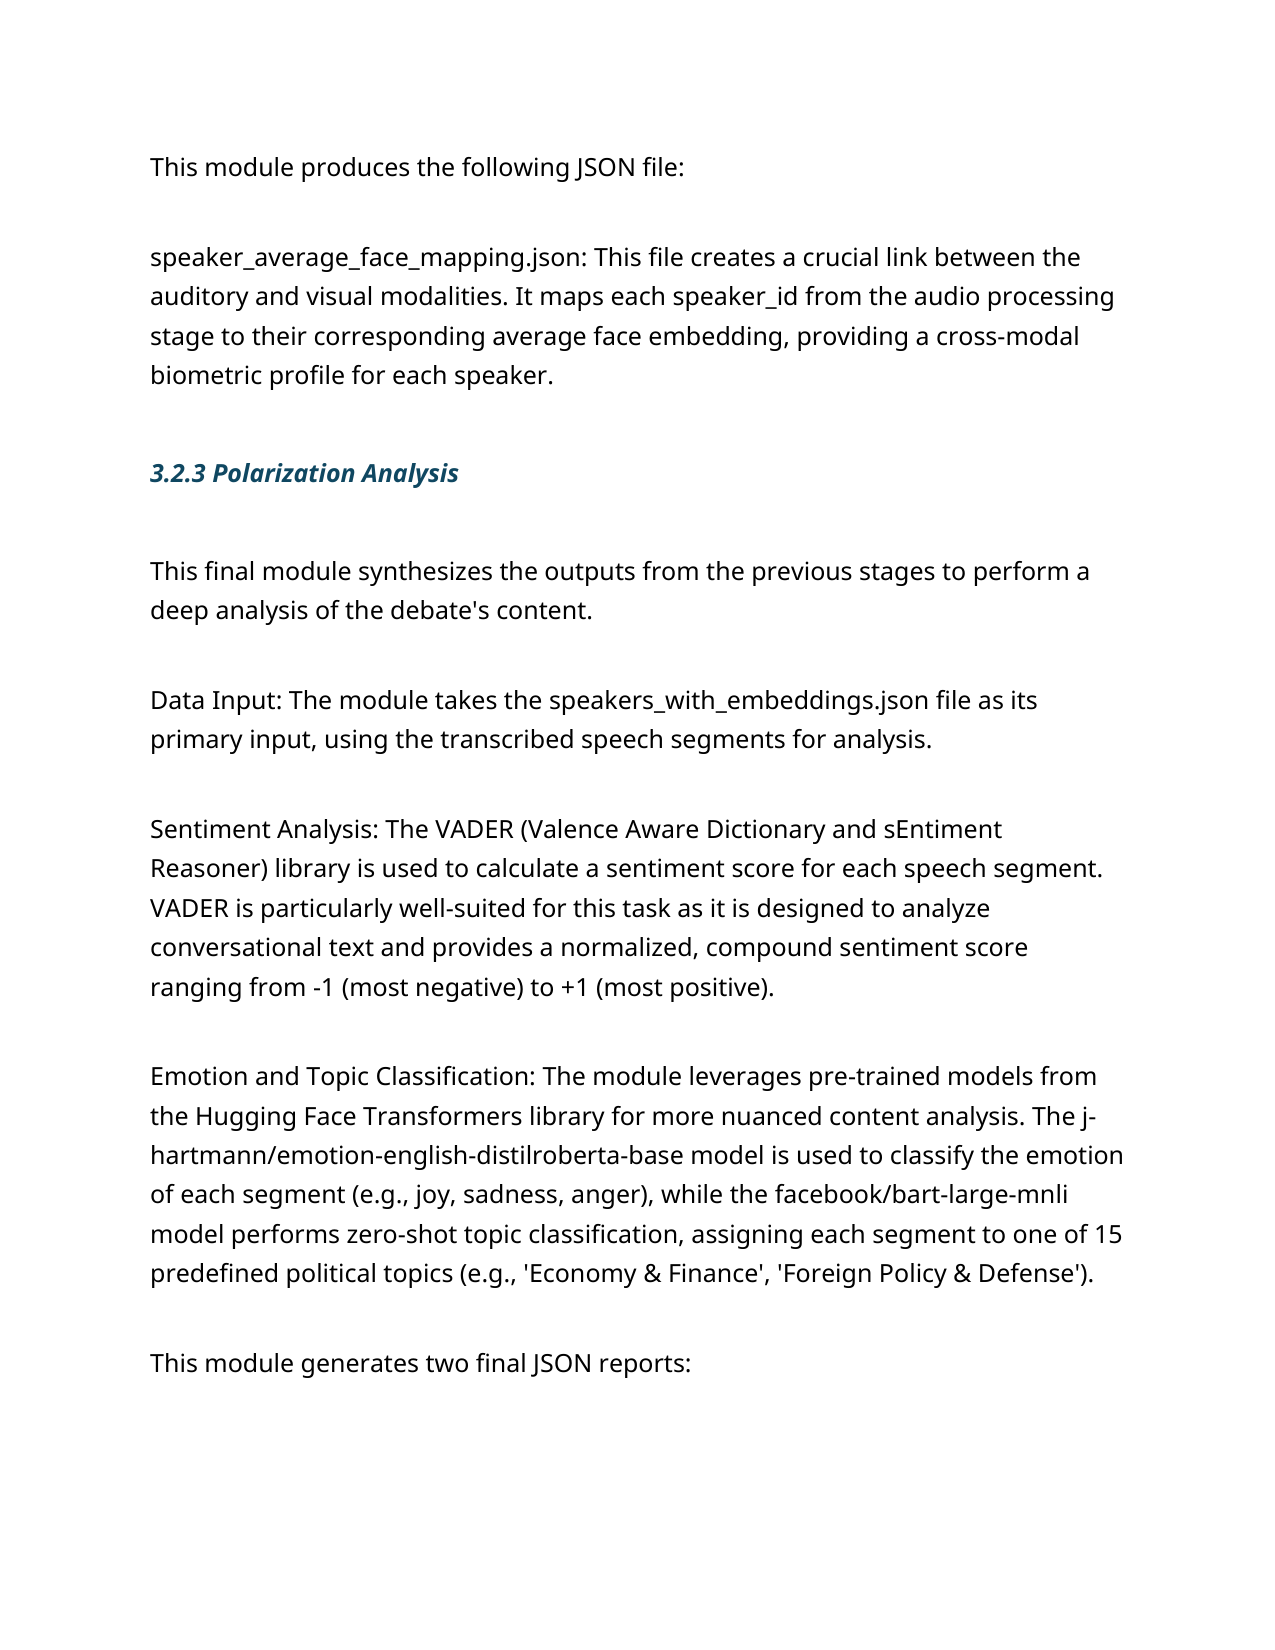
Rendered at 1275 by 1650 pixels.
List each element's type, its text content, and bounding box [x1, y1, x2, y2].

text Emotion and Topic Classification: The module leverages pre-trained models from the Hugging Face Transformers library for more nuanced content analysis. The j-hartmann/emotion-english-distilroberta-base model is used to classify the emotion of each segment (e.g., joy, sadness, anger), while the facebook/bart-large-mnli model performs zero-shot topic classification, assigning each segment to one of 15 predefined political topics (e.g., 'Economy & Finance', 'Foreign Policy & Defense'). [150, 1059, 1125, 1290]
text This final module synthesizes the outputs from the previous stages to perform a deep analysis of the debate's content. [150, 553, 1125, 627]
text This module produces the following JSON file: [150, 150, 1125, 184]
text Data Input: The module takes the speakers_with_embeddings.json file as its primary input, using the transcribed speech segments for analysis. [150, 682, 1125, 756]
text speaker_average_face_mapping.json: This file creates a crucial link between the auditory and visual modalities. It maps each speaker_id from the audio processing stage to their corresponding average face embedding, providing a cross-modal biometric profile for each speaker. [150, 239, 1125, 392]
text Sentiment Analysis: The VADER (Valence Aware Dictionary and sEntiment Reasoner) library is used to calculate a sentiment score for each speech segment. VADER is particularly well-suited for this task as it is designed to analyze conversational text and provides a normalized, compound sentiment score ranging from -1 (most negative) to +1 (most positive). [150, 811, 1125, 1003]
subtitle 3.2.3 Polarization Analysis [150, 456, 1125, 490]
text This module generates two final JSON reports: [150, 1346, 1125, 1379]
